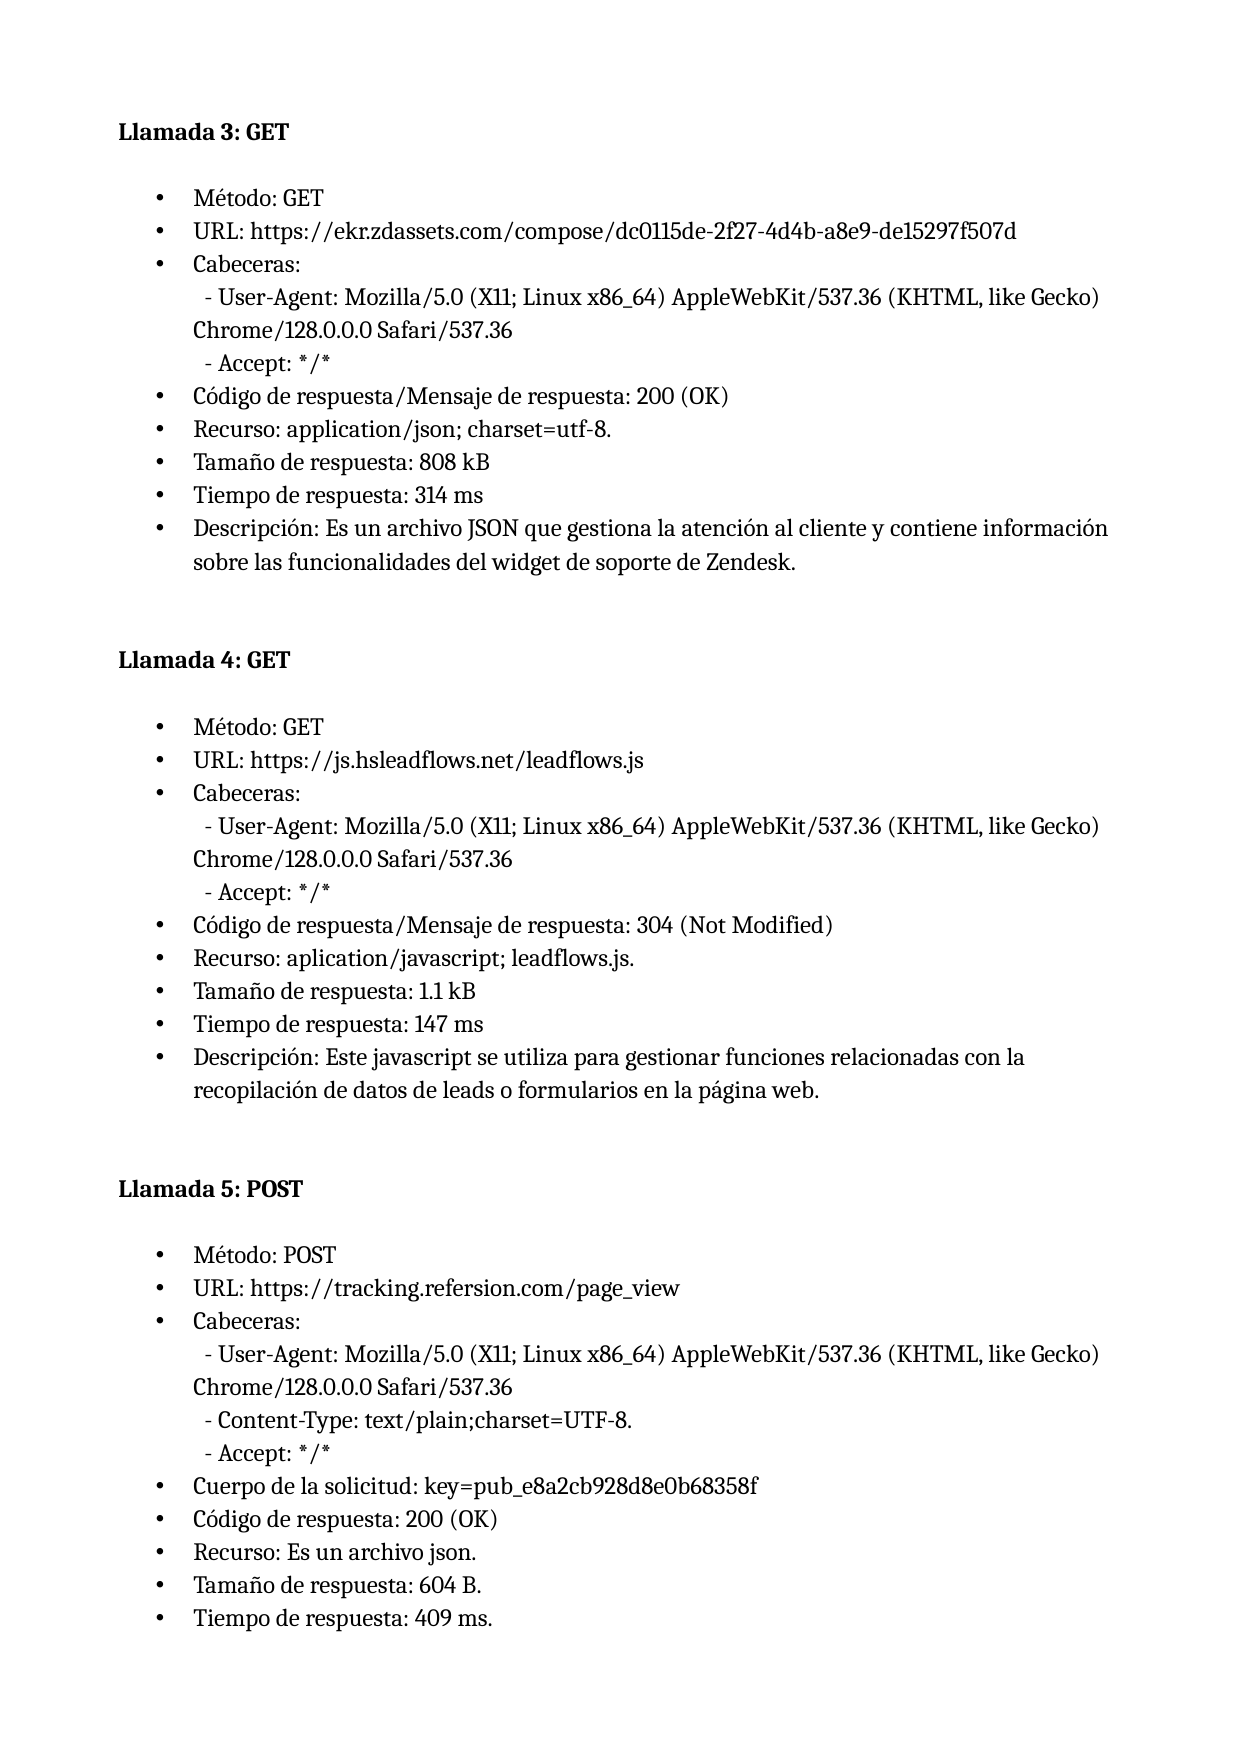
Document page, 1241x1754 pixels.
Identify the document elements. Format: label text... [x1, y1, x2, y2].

list Descripción: Es un archivo JSON que gestiona la atención al cliente y contiene información sobre las funcionalidades del widget de soporte de Zendesk. [156, 514, 1122, 576]
list Método: GET [156, 712, 1122, 741]
list Código de respuesta/Mensaje de respuesta: 304 (Not Modified) [156, 911, 1122, 939]
list Recurso: application/json; charset=utf-8. [156, 415, 1122, 444]
list - Content-Type: text/plain;charset=UTF-8. [156, 1406, 1122, 1435]
list Código de respuesta/Mensaje de respuesta: 200 (OK) [156, 382, 1122, 411]
list Cuerpo de la solicitud: key=pub_e8a2cb928d8e0b68358f [156, 1472, 1122, 1501]
list URL: https://ekr.zdassets.com/compose/dc0115de-2f27-4d4b-a8e9-de15297f507d [156, 217, 1122, 246]
list - User-Agent: Mozilla/5.0 (X11; Linux x86_64) AppleWebKit/537.36 (KHTML, like Gecko) Chrome/128.0.0.0 Safari/537.36 [156, 1340, 1122, 1402]
list Tiempo de respuesta: 409 ms. [156, 1604, 1122, 1633]
text Llamada 3: GET [118, 118, 1122, 147]
list - User-Agent: Mozilla/5.0 (X11; Linux x86_64) AppleWebKit/537.36 (KHTML, like Gecko) Chrome/128.0.0.0 Safari/537.36 [156, 812, 1122, 873]
list URL: https://tracking.refersion.com/page_view [156, 1274, 1122, 1303]
list Tiempo de respuesta: 314 ms [156, 481, 1122, 510]
list Recurso: aplication/javascript; leadflows.js. [156, 944, 1122, 972]
list Método: GET [156, 184, 1122, 213]
list Recurso: Es un archivo json. [156, 1538, 1122, 1567]
list Tamaño de respuesta: 808 kB [156, 448, 1122, 477]
list Cabeceras: [156, 250, 1122, 279]
list Cabeceras: [156, 1307, 1122, 1336]
list - User-Agent: Mozilla/5.0 (X11; Linux x86_64) AppleWebKit/537.36 (KHTML, like Gecko) Chrome/128.0.0.0 Safari/537.36 [156, 283, 1122, 345]
list Tiempo de respuesta: 147 ms [156, 1010, 1122, 1038]
list Descripción: Este javascript se utiliza para gestionar funciones relacionadas con la recopilación de datos de leads o formularios en la página web. [156, 1043, 1122, 1104]
list Código de respuesta: 200 (OK) [156, 1505, 1122, 1534]
list - Accept: */* [156, 1439, 1122, 1468]
list - Accept: */* [156, 349, 1122, 378]
text Llamada 4: GET [118, 646, 1122, 675]
list Cabeceras: [156, 778, 1122, 807]
list - Accept: */* [156, 878, 1122, 906]
text Llamada 5: POST [118, 1175, 1122, 1203]
list Tamaño de respuesta: 604 B. [156, 1571, 1122, 1600]
list Tamaño de respuesta: 1.1 kB [156, 977, 1122, 1005]
list URL: https://js.hsleadflows.net/leadflows.js [156, 746, 1122, 774]
list Método: POST [156, 1241, 1122, 1269]
